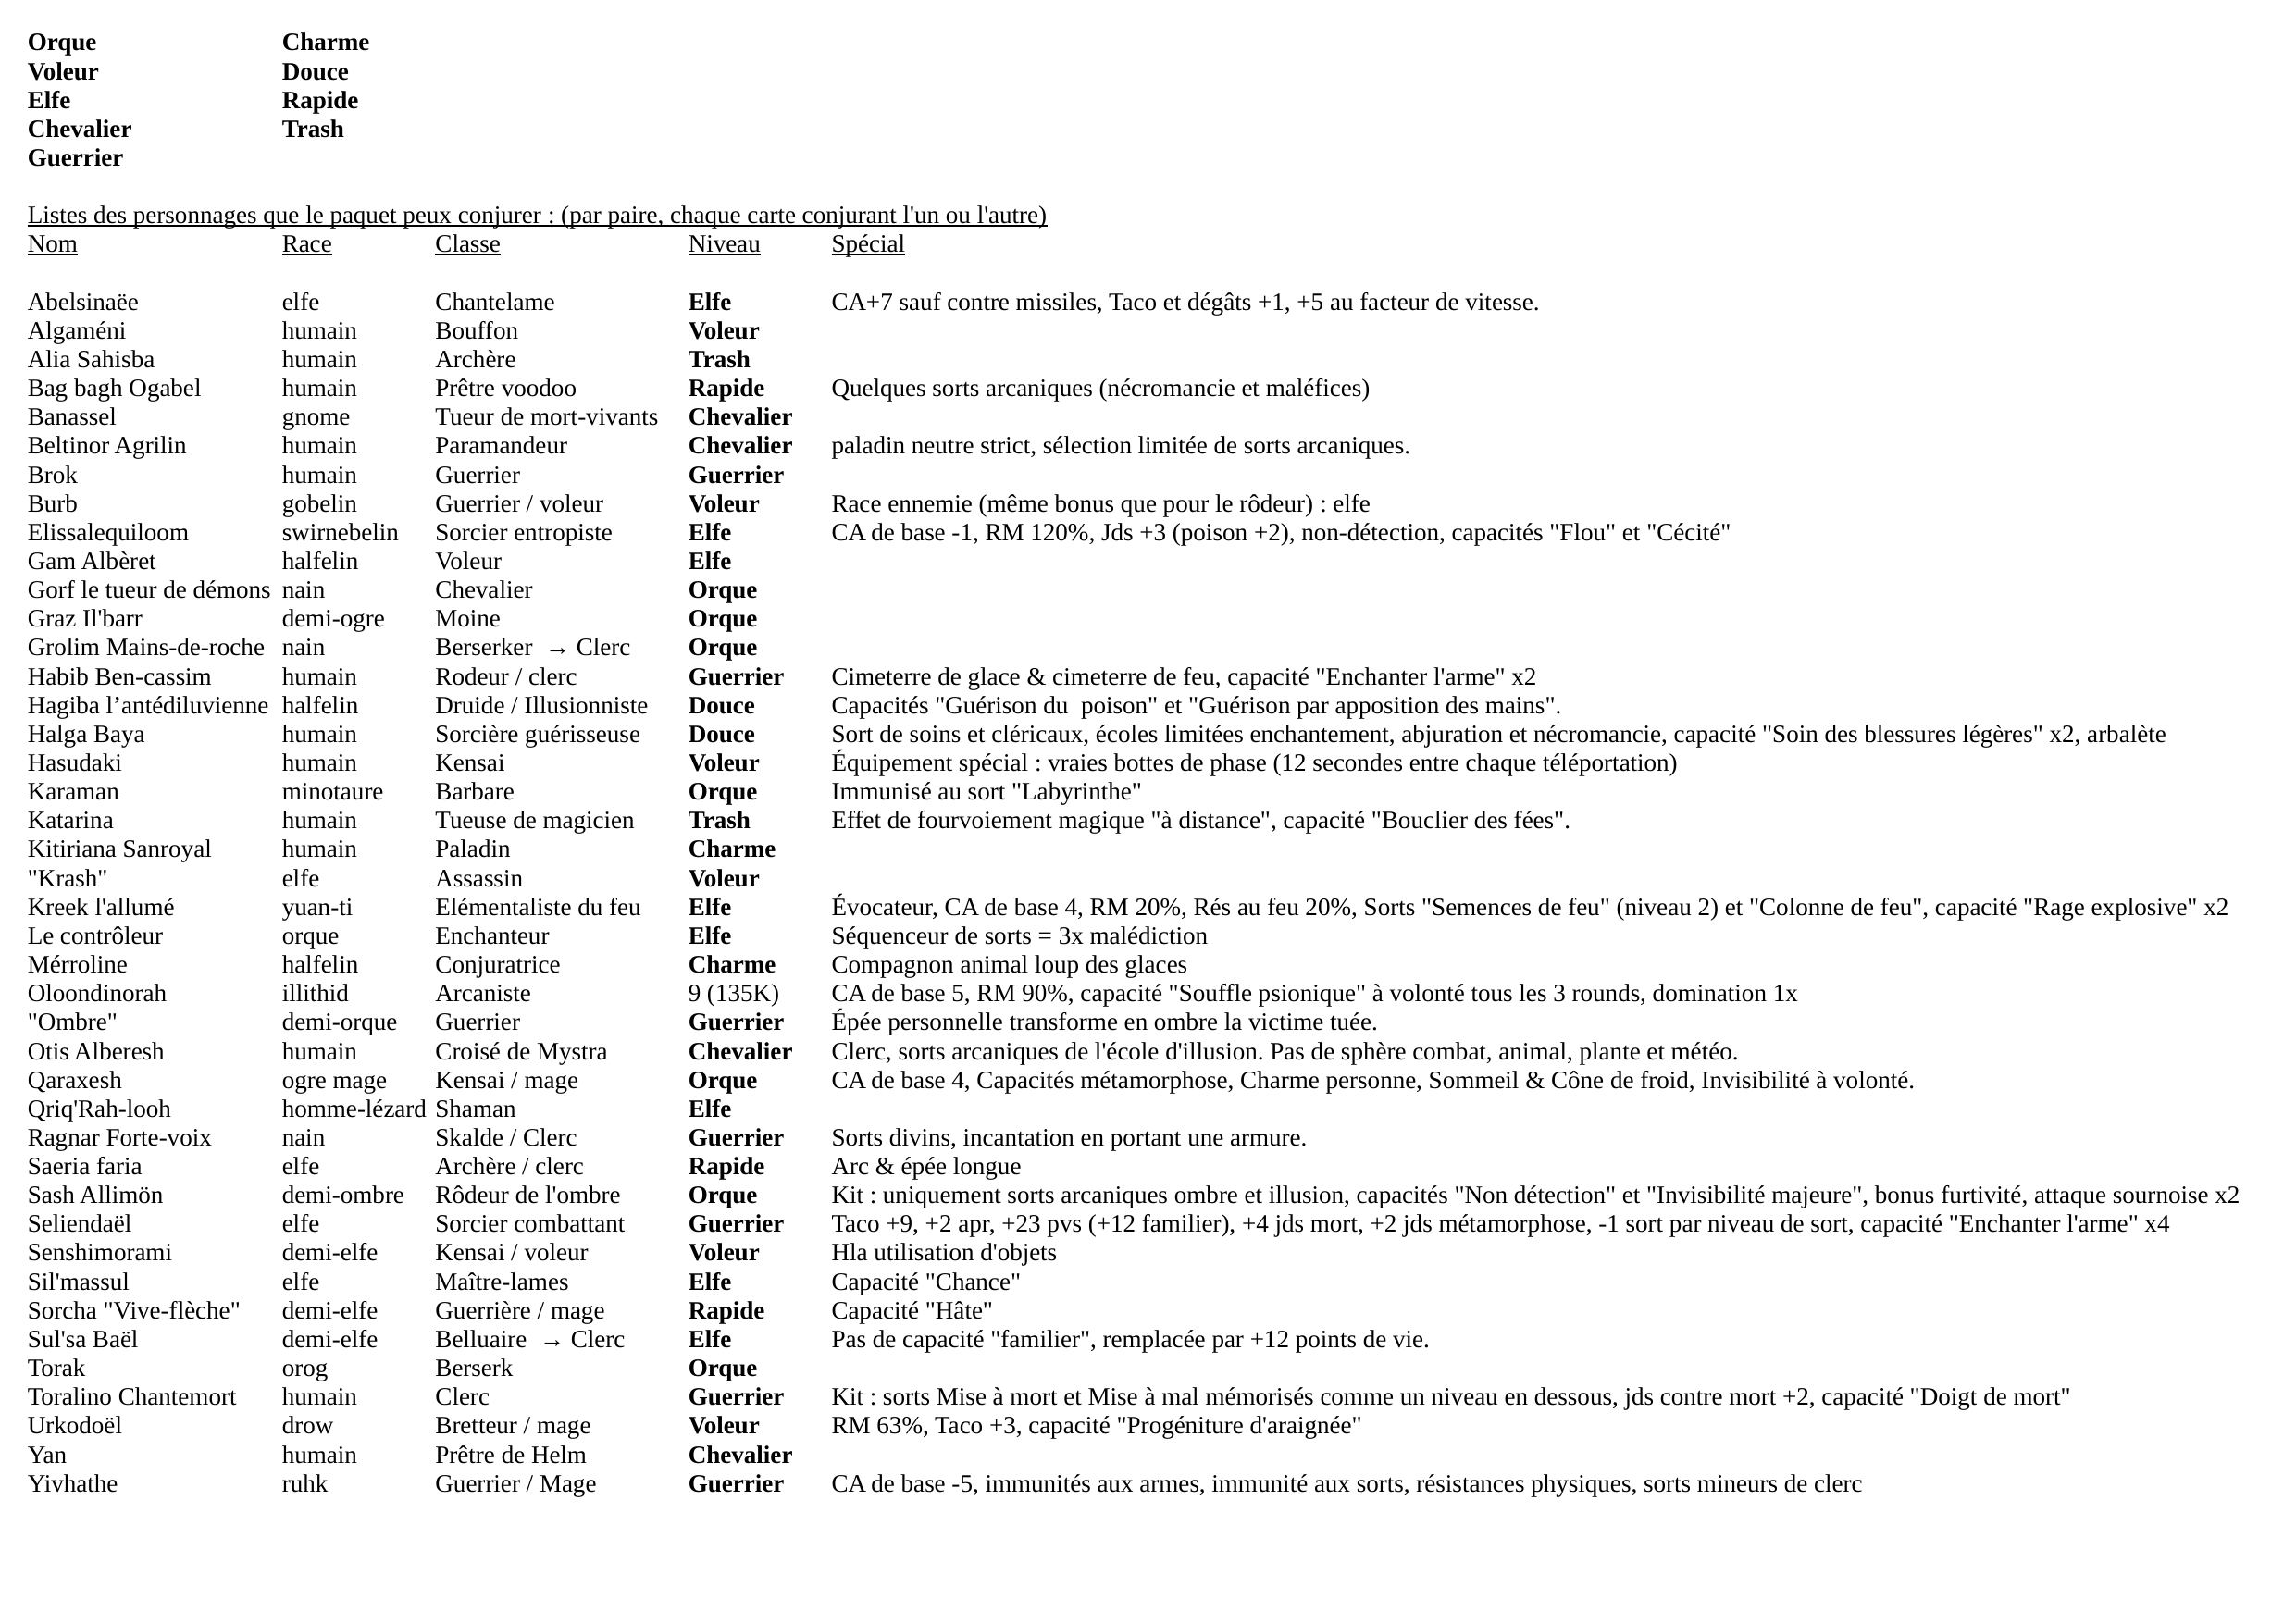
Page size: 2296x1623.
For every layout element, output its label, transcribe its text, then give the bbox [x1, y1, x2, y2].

text Alia Sahisba humain Archère Trash [27, 344, 2268, 373]
text Elfe Rapide [27, 85, 2268, 114]
text Banassel gnome Tueur de mort-vivants Chevalier [27, 402, 2268, 431]
text Chevalier Trash [27, 114, 2268, 142]
text "Ombre" demi-orque Guerrier Guerrier Épée personnelle transforme en ombre la victime tuée. [27, 1007, 2268, 1035]
text Abelsinaëe elfe Chantelame Elfe CA+7 sauf contre missiles, Taco et dégâts +1, +5 au facteur de vitesse. [27, 287, 2268, 316]
text Yan humain Prêtre de Helm Chevalier [27, 1440, 2268, 1468]
text Nom Race Classe Niveau Spécial [27, 229, 2268, 258]
text Seliendaël elfe Sorcier combattant Guerrier Taco +9, +2 apr, +23 pvs (+12 familier), +4 jds mort, +2 jds métamorphose, -1 sort par niveau de sort, capacité "Enchanter l'arme" x4 [27, 1208, 2268, 1238]
text Kitiriana Sanroyal humain Paladin Charme [27, 835, 2268, 863]
text Burb gobelin Guerrier / voleur Voleur Race ennemie (même bonus que pour le rôdeur) : elfe [27, 489, 2268, 517]
text Otis Alberesh humain Croisé de Mystra Chevalier Clerc, sorts arcaniques de l'école d'illusion. Pas de sphère combat, animal, plante et météo. [27, 1035, 2268, 1065]
text Brok humain Guerrier Guerrier [27, 460, 2268, 489]
text Oloondinorah illithid Arcaniste 9 (135K) CA de base 5, RM 90%, capacité "Souffle psionique" à volonté tous les 3 rounds, domination 1x [27, 978, 2268, 1007]
text Bag bagh Ogabel humain Prêtre voodoo Rapide Quelques sorts arcaniques (nécromancie et maléfices) [27, 373, 2268, 402]
text Hasudaki humain Kensai Voleur Équipement spécial : vraies bottes de phase (12 secondes entre chaque téléportation) [27, 748, 2268, 776]
text Listes des personnages que le paquet peux conjurer : (par paire, chaque carte conjurant l'un ou l'autre) [27, 200, 2268, 229]
text Katarina humain Tueuse de magicien Trash Effet de fourvoiement magique "à distance", capacité "Bouclier des fées". [27, 805, 2268, 835]
text Karaman minotaure Barbare Orque Immunisé au sort "Labyrinthe" [27, 776, 2268, 805]
text Grolim Mains-de-roche nain Berserker → Clerc Orque [27, 632, 2268, 662]
text Urkodoël drow Bretteur / mage Voleur RM 63%, Taco +3, capacité "Progéniture d'araignée" [27, 1410, 2268, 1440]
text Voleur Douce [27, 56, 2268, 85]
text Halga Baya humain Sorcière guérisseuse Douce Sort de soins et cléricaux, écoles limitées enchantement, abjuration et nécromancie, capacité "Soin des blessures légères" x2, arbalète [27, 719, 2268, 748]
text Sil'massul elfe Maître-lames Elfe Capacité "Chance" [27, 1267, 2268, 1295]
text Yivhathe ruhk Guerrier / Mage Guerrier CA de base -5, immunités aux armes, immunité aux sorts, résistances physiques, sorts mineurs de clerc [27, 1468, 2268, 1497]
text Sul'sa Baël demi-elfe Belluaire → Clerc Elfe Pas de capacité "familier", remplacée par +12 points de vie. [27, 1324, 2268, 1353]
text Algaméni humain Bouffon Voleur [27, 316, 2268, 344]
text Elissalequiloom swirnebelin Sorcier entropiste Elfe CA de base -1, RM 120%, Jds +3 (poison +2), non-détection, capacités "Flou" et "Cécité" [27, 517, 2268, 546]
text "Krash" elfe Assassin Voleur [27, 863, 2268, 892]
text Kreek l'allumé yuan-ti Elémentaliste du feu Elfe Évocateur, CA de base 4, RM 20%, Rés au feu 20%, Sorts "Semences de feu" (niveau 2) et "Colonne de feu", capacité "Rage explosive" x2 [27, 892, 2268, 921]
text Le contrôleur orque Enchanteur Elfe Séquenceur de sorts = 3x malédiction [27, 921, 2268, 949]
text Torak orog Berserk Orque [27, 1353, 2268, 1381]
text Hagiba l’antédiluvienne halfelin Druide / Illusionniste Douce Capacités "Guérison du poison" et "Guérison par apposition des mains". [27, 690, 2268, 719]
text Ragnar Forte-voix nain Skalde / Clerc Guerrier Sorts divins, incantation en portant une armure. [27, 1122, 2268, 1151]
text Graz Il'barr demi-ogre Moine Orque [27, 603, 2268, 632]
text Gam Albèret halfelin Voleur Elfe [27, 546, 2268, 575]
text Sorcha "Vive-flèche" demi-elfe Guerrière / mage Rapide Capacité "Hâte" [27, 1295, 2268, 1324]
text Saeria faria elfe Archère / clerc Rapide Arc & épée longue [27, 1151, 2268, 1180]
text Guerrier [27, 142, 2268, 171]
text Sash Allimön demi-ombre Rôdeur de l'ombre Orque Kit : uniquement sorts arcaniques ombre et illusion, capacités "Non détection" et "Invisibilité majeure", bonus furtivité, attaque sournoise x2 [27, 1180, 2268, 1208]
text Mérroline halfelin Conjuratrice Charme Compagnon animal loup des glaces [27, 949, 2268, 978]
text Orque Charme [27, 27, 2268, 56]
text Qaraxesh ogre mage Kensai / mage Orque CA de base 4, Capacités métamorphose, Charme personne, Sommeil & Cône de froid, Invisibilité à volonté. [27, 1065, 2268, 1094]
text Senshimorami demi-elfe Kensai / voleur Voleur Hla utilisation d'objets [27, 1238, 2268, 1267]
text Beltinor Agrilin humain Paramandeur Chevalier paladin neutre strict, sélection limitée de sorts arcaniques. [27, 431, 2268, 460]
text Toralino Chantemort humain Clerc Guerrier Kit : sorts Mise à mort et Mise à mal mémorisés comme un niveau en dessous, jds contre mort +2, capacité "Doigt de mort" [27, 1381, 2268, 1410]
text Qriq'Rah-looh homme-lézard Shaman Elfe [27, 1094, 2268, 1122]
text Habib Ben-cassim humain Rodeur / clerc Guerrier Cimeterre de glace & cimeterre de feu, capacité "Enchanter l'arme" x2 [27, 662, 2268, 690]
text Gorf le tueur de démons nain Chevalier Orque [27, 575, 2268, 603]
